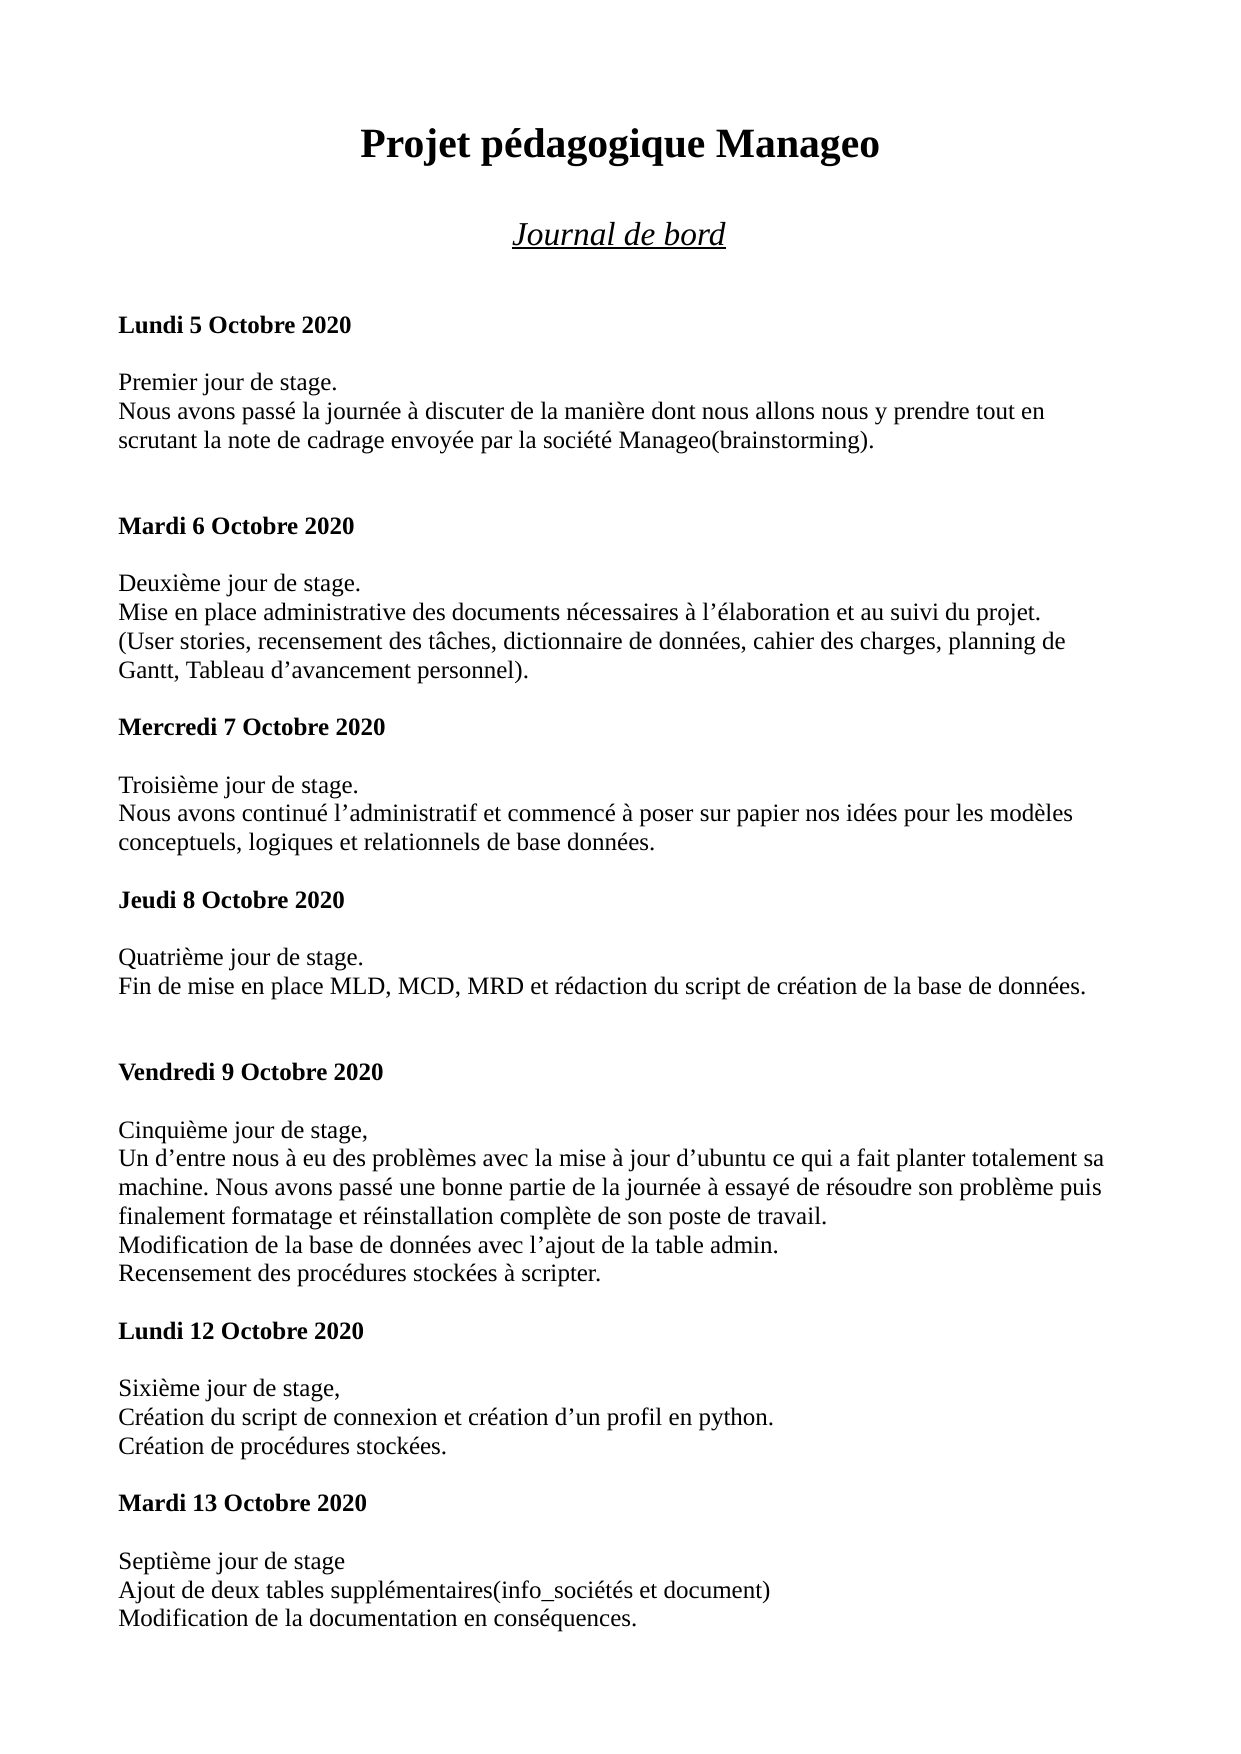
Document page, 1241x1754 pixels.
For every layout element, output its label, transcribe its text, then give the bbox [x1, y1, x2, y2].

text Fin de mise en place MLD, MCD, MRD et rédaction du script de création de la base de données. [118, 971, 1122, 1000]
text Un d’entre nous à eu des problèmes avec la mise à jour d’ubuntu ce qui a fait planter totalement sa machine. Nous avons passé une bonne partie de la journée à essayé de résoudre son problème puis finalement formatage et réinstallation complète de son poste de travail. [118, 1143, 1122, 1230]
text Lundi 12 Octobre 2020 [118, 1316, 1122, 1345]
text Mercredi 7 Octobre 2020 [118, 712, 1122, 741]
text Septième jour de stage [118, 1546, 1122, 1575]
text Nous avons passé la journée à discuter de la manière dont nous allons nous y prendre tout en scrutant la note de cadrage envoyée par la société Manageo(brainstorming). [118, 396, 1122, 453]
text Cinquième jour de stage, [118, 1115, 1122, 1143]
text Projet pédagogique Manageo [118, 118, 1122, 166]
text Recensement des procédures stockées à scripter. [118, 1258, 1122, 1287]
text Sixième jour de stage, [118, 1373, 1122, 1402]
text Création de procédures stockées. [118, 1431, 1122, 1460]
text Lundi 5 Octobre 2020 [118, 310, 1122, 338]
text Vendredi 9 Octobre 2020 [118, 1057, 1122, 1086]
text Troisième jour de stage. [118, 770, 1122, 798]
text Modification de la base de données avec l’ajout de la table admin. [118, 1230, 1122, 1258]
text Mise en place administrative des documents nécessaires à l’élaboration et au suivi du projet. [118, 597, 1122, 626]
text Deuxième jour de stage. [118, 568, 1122, 597]
text (User stories, recensement des tâches, dictionnaire de données, cahier des charges, planning de Gantt, Tableau d’avancement personnel). [118, 626, 1122, 683]
text Modification de la documentation en conséquences. [118, 1603, 1122, 1632]
text Jeudi 8 Octobre 2020 [118, 885, 1122, 913]
text Création du script de connexion et création d’un profil en python. [118, 1402, 1122, 1431]
text Premier jour de stage. [118, 367, 1122, 396]
text Quatrième jour de stage. [118, 942, 1122, 971]
text Journal de bord [118, 214, 1122, 252]
text Mardi 13 Octobre 2020 [118, 1488, 1122, 1517]
text Ajout de deux tables supplémentaires(info_sociétés et document) [118, 1575, 1122, 1603]
text Nous avons continué l’administratif et commencé à poser sur papier nos idées pour les modèles conceptuels, logiques et relationnels de base données. [118, 798, 1122, 856]
text Mardi 6 Octobre 2020 [118, 511, 1122, 540]
